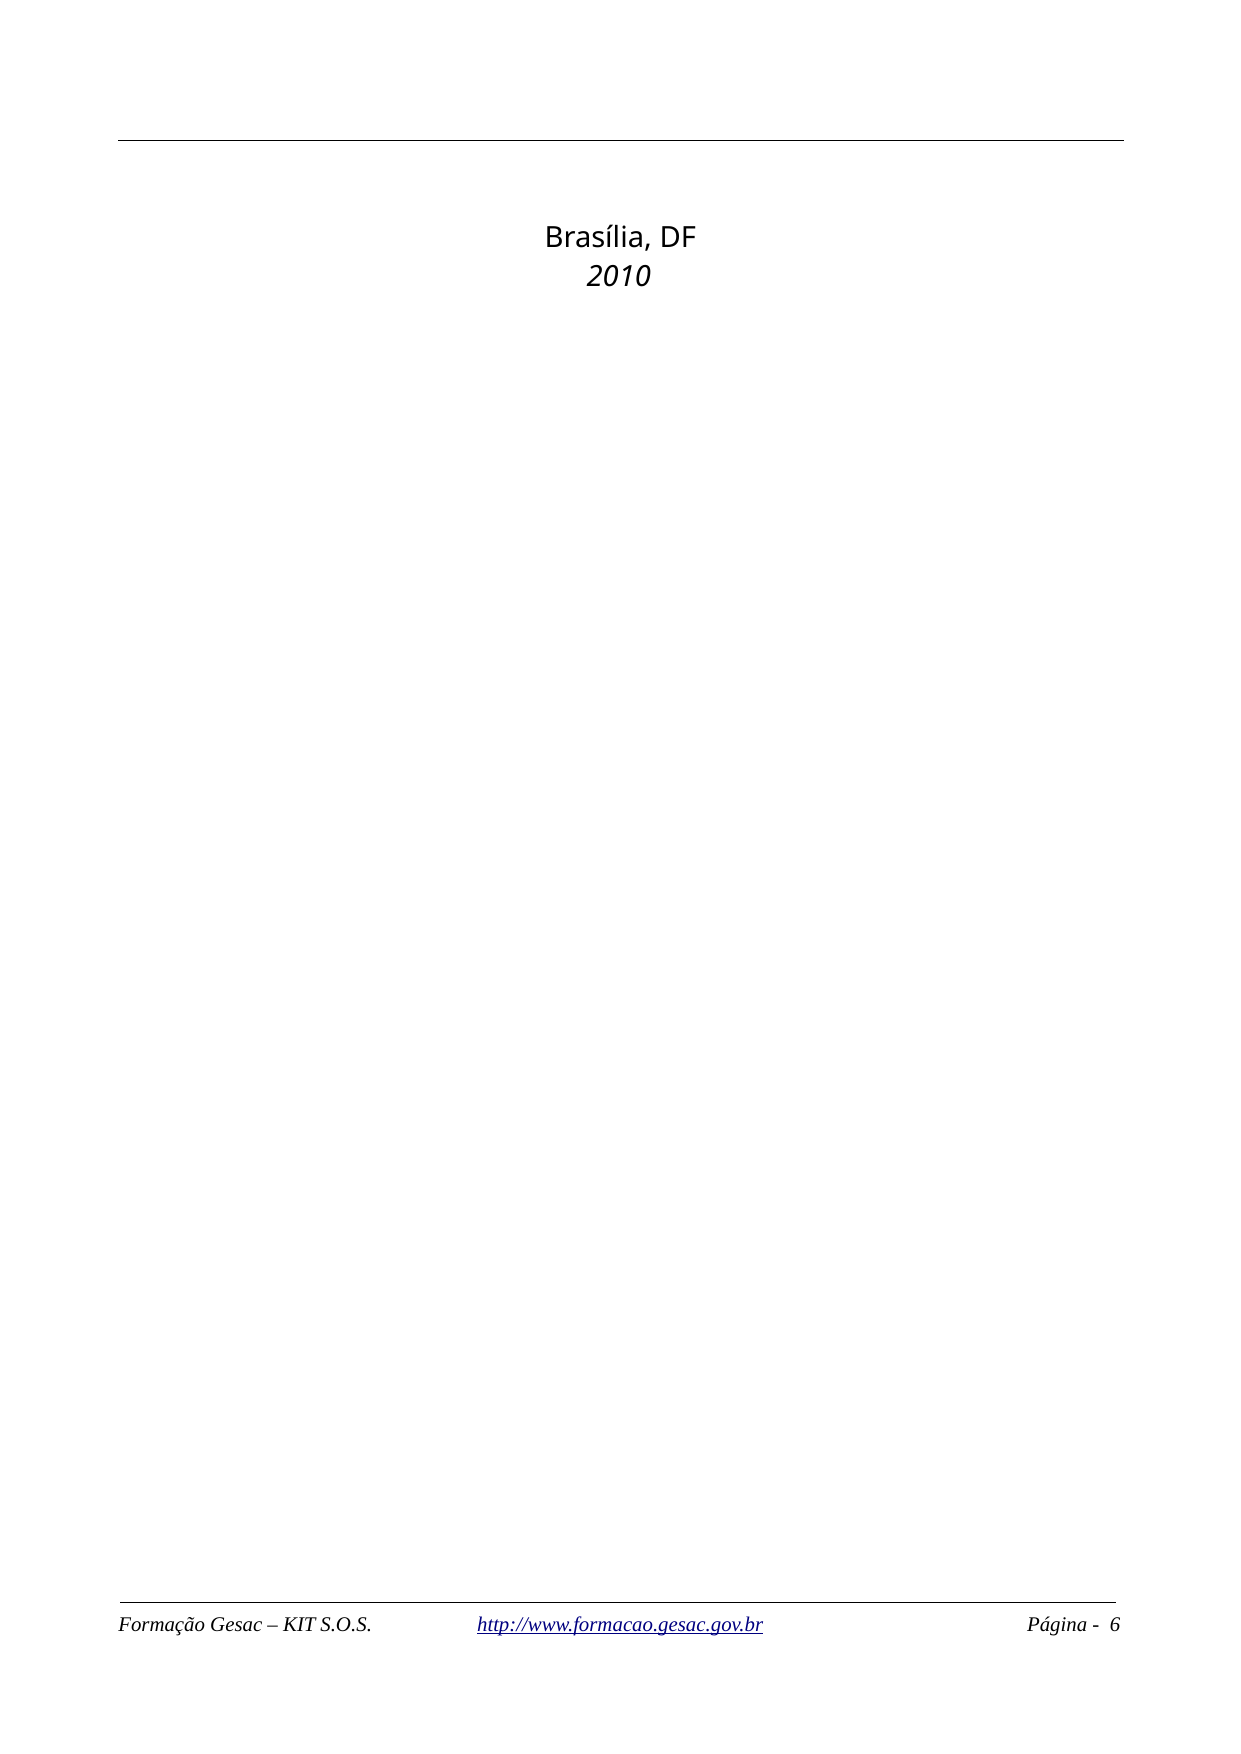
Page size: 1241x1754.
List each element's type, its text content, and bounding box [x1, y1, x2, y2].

text Brasília, DF [118, 216, 1122, 256]
text 2010 [118, 256, 1122, 295]
